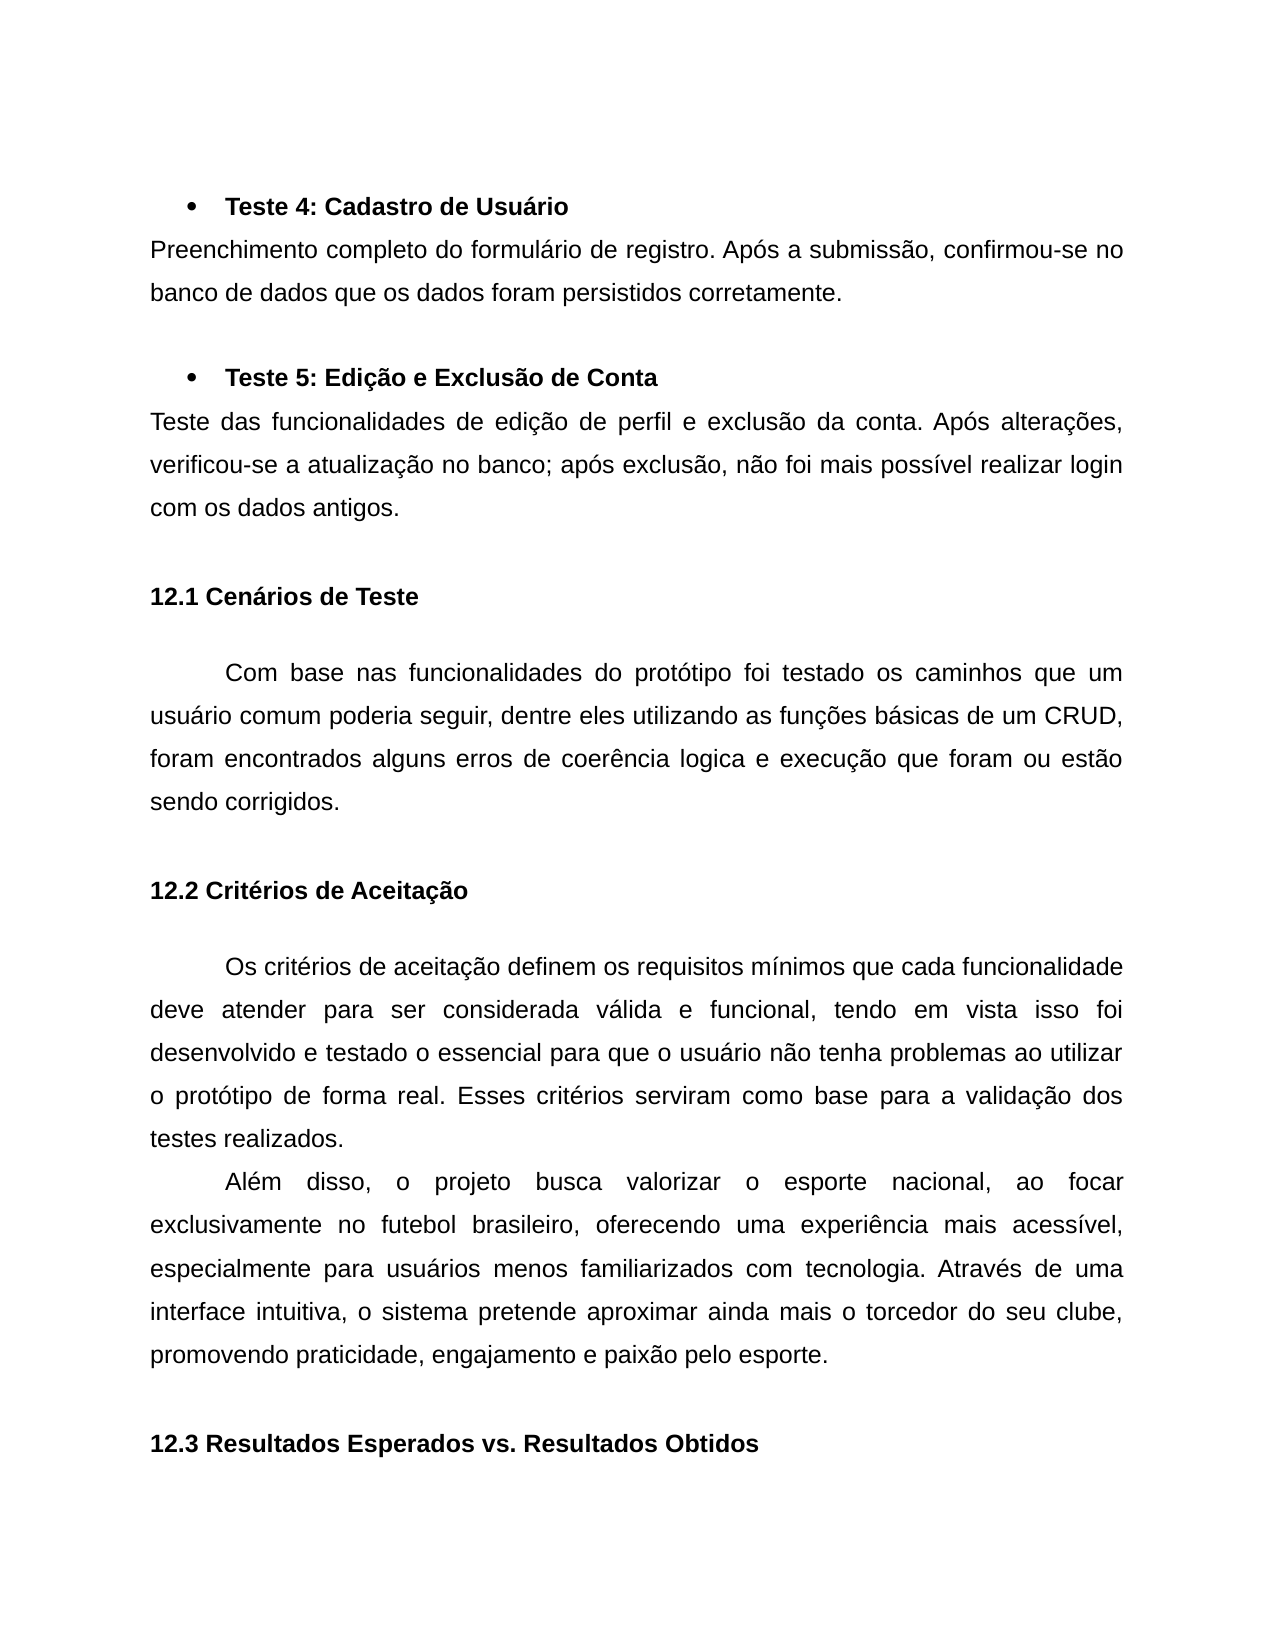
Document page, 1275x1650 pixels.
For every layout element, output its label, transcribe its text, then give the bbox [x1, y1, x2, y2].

text Com base nas funcionalidades do protótipo foi testado os caminhos que um usuário comum poderia seguir, dentre eles utilizando as funções básicas de um CRUD, foram encontrados alguns erros de coerência logica e execução que foram ou estão sendo corrigidos. [150, 658, 1125, 816]
list Teste 5: Edição e Exclusão de Conta [187, 363, 1125, 392]
text Além disso, o projeto busca valorizar o esporte nacional, ao focar exclusivamente no futebol brasileiro, oferecendo uma experiência mais acessível, especialmente para usuários menos familiarizados com tecnologia. Através de uma interface intuitiva, o sistema pretende aproximar ainda mais o torcedor do seu clube, promovendo praticidade, engajamento e paixão pelo esporte. [150, 1167, 1125, 1368]
text 12.1 Cenários de Teste [150, 582, 1011, 611]
text 12.3 Resultados Esperados vs. Resultados Obtidos [150, 1429, 1011, 1458]
text Os critérios de aceitação definem os requisitos mínimos que cada funcionalidade deve atender para ser considerada válida e funcional, tendo em vista isso foi desenvolvido e testado o essencial para que o usuário não tenha problemas ao utilizar o protótipo de forma real. Esses critérios serviram como base para a validação dos testes realizados. [150, 952, 1125, 1153]
list Teste 4: Cadastro de Usuário [187, 192, 1125, 221]
text Teste das funcionalidades de edição de perfil e exclusão da conta. Após alterações, verificou-se a atualização no banco; após exclusão, não foi mais possível realizar login com os dados antigos. [150, 407, 1125, 522]
text Preenchimento completo do formulário de registro. Após a submissão, confirmou-se no banco de dados que os dados foram persistidos corretamente. [150, 235, 1125, 307]
text 12.2 Critérios de Aceitação [150, 876, 1011, 905]
